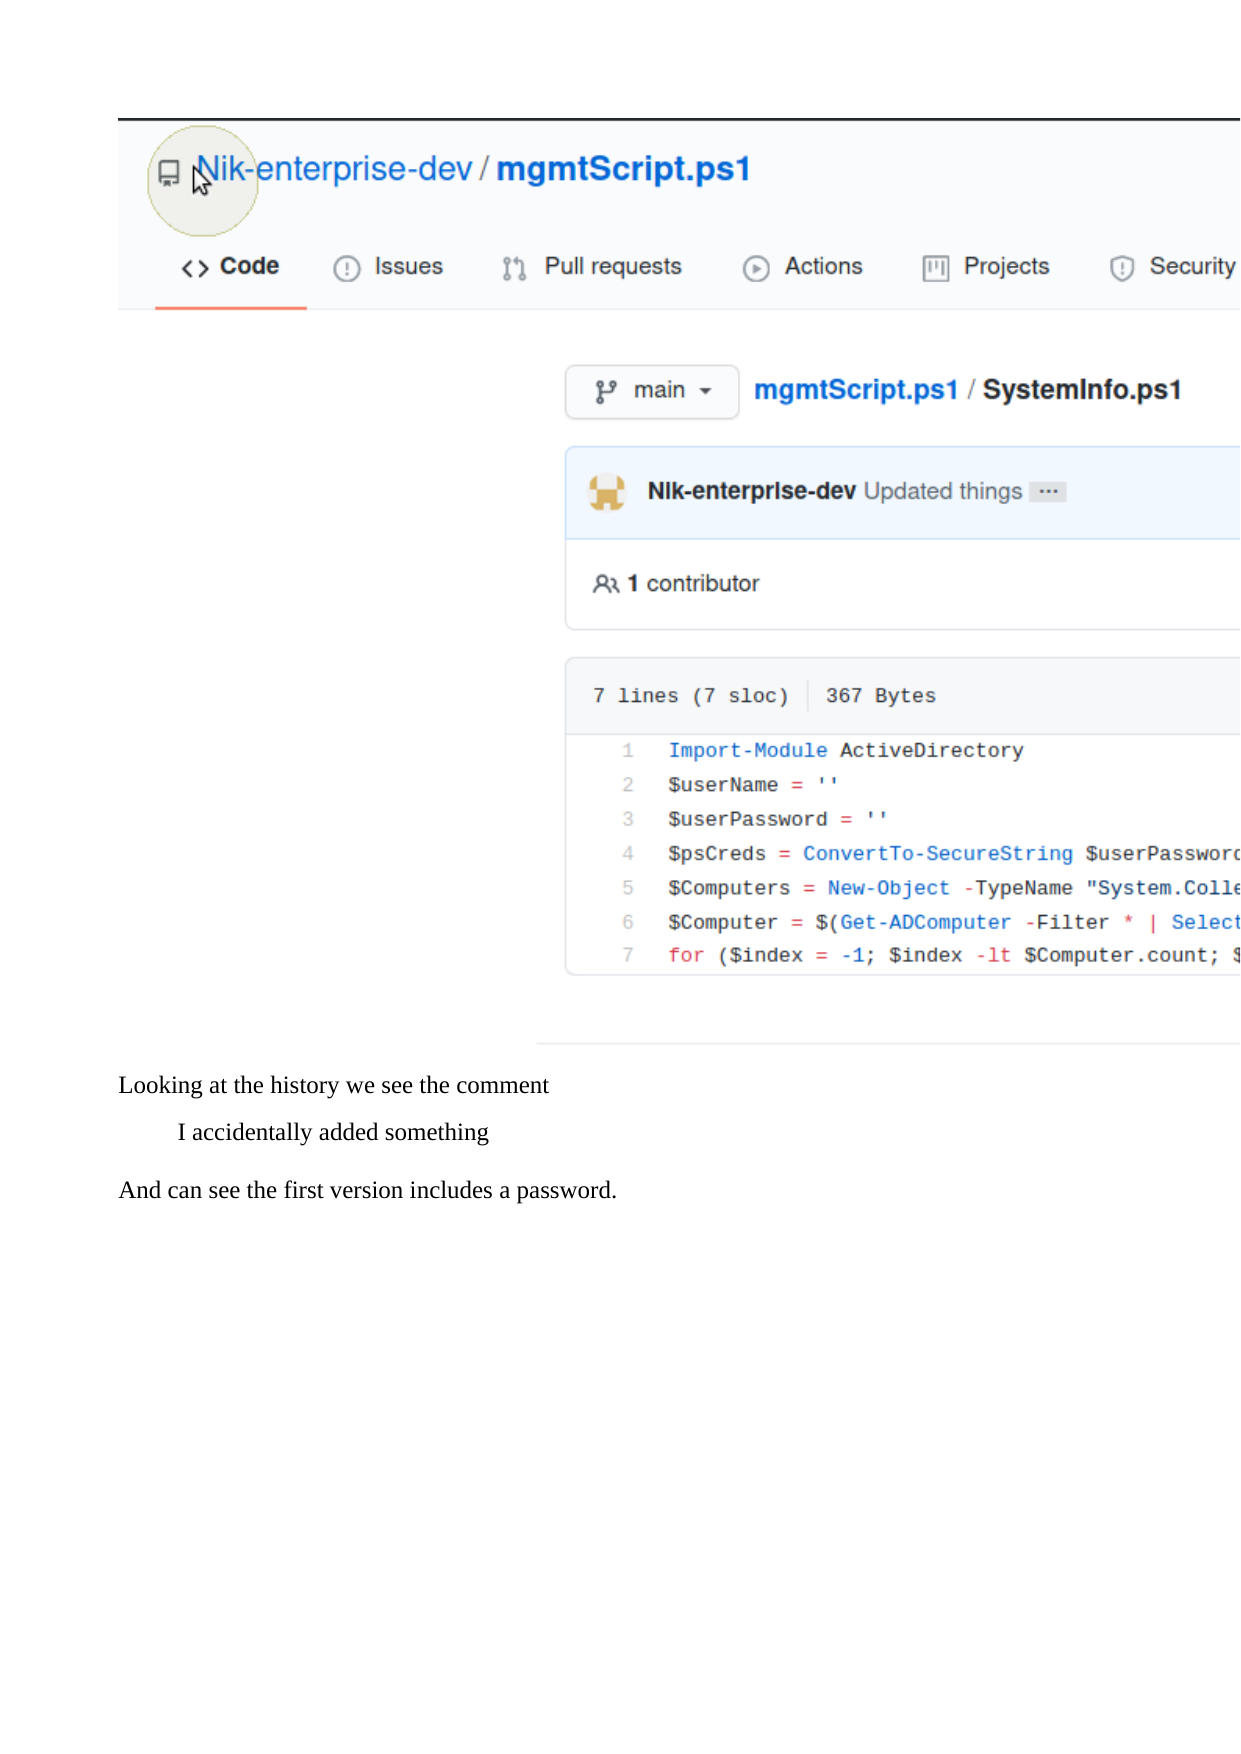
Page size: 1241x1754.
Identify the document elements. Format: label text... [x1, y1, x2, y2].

text And can see the first version includes a password. [118, 1176, 1122, 1204]
picture [118, 118, 1241, 1051]
text Looking at the history we see the comment [118, 1070, 1122, 1098]
text I accidentally added something [177, 1117, 1063, 1146]
